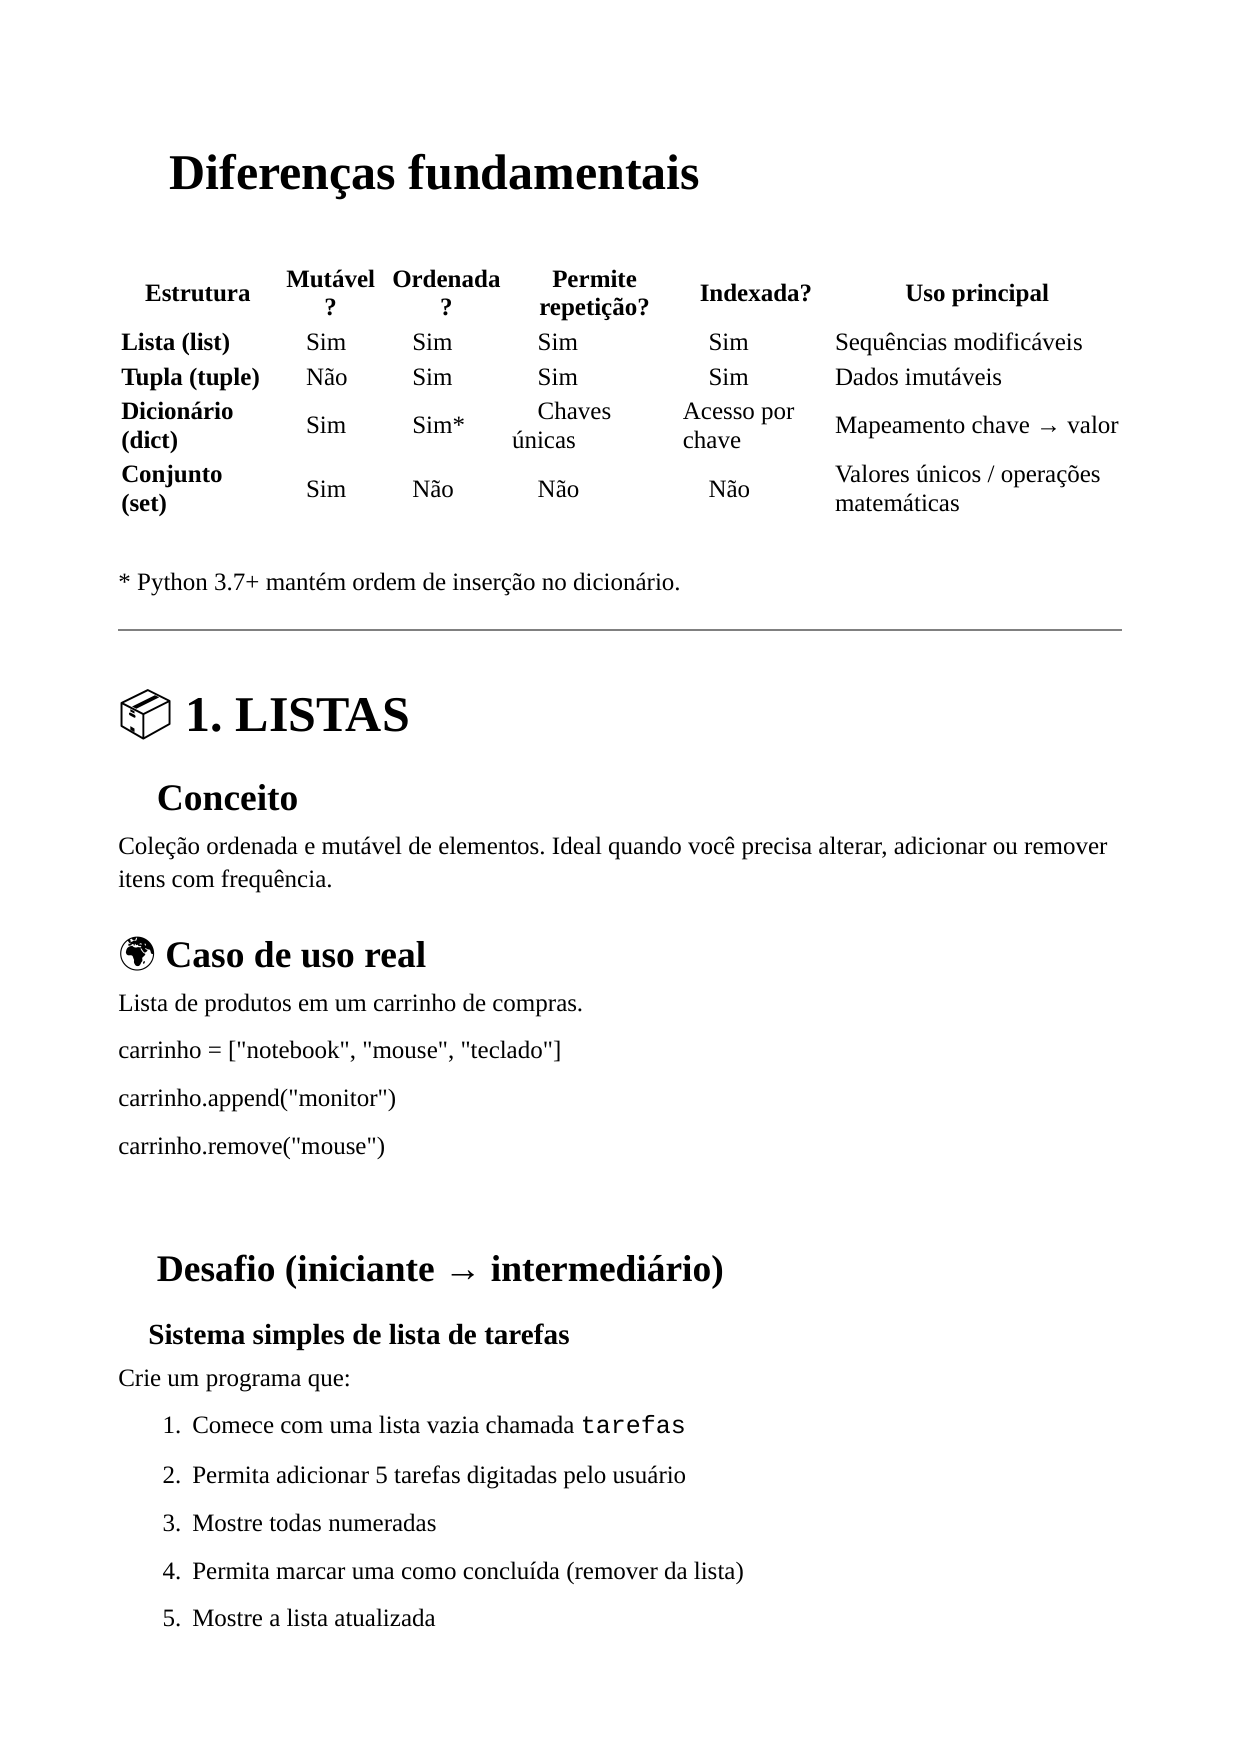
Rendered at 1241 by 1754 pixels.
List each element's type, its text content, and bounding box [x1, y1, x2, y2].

text Crie um programa que: [118, 1363, 1122, 1392]
text carrinho.remove("mouse") [118, 1131, 1122, 1159]
list Mostre a lista atualizada [162, 1603, 1122, 1632]
table_cell ✅ Sim [384, 324, 509, 359]
table_cell Sequências modificáveis [832, 324, 1122, 359]
table_header Uso principal [832, 261, 1122, 324]
text * Python 3.7+ mantém ordem de inserção no dicionário. [118, 567, 1122, 596]
subtitle 🧪 Desafio (iniciante → intermediário) [118, 1247, 1122, 1290]
text carrinho = ["notebook", "mouse", "teclado"] [118, 1036, 1122, 1064]
table_cell ❌ Não [680, 457, 832, 520]
table_cell Mapeamento chave → valor [832, 393, 1122, 457]
table_cell ✅ Sim [384, 359, 509, 393]
subtitle 📦 1. LISTAS [118, 684, 1122, 742]
subtitle 🧠 Conceito [118, 775, 1122, 818]
table_header Indexada? [680, 261, 832, 324]
table_cell ✅ Sim [277, 324, 383, 359]
table_cell ✅ Sim [277, 393, 383, 457]
table_header Permite repetição? [509, 261, 680, 324]
text Lista de produtos em um carrinho de compras. [118, 988, 1122, 1017]
text Coleção ordenada e mutável de elementos. Ideal quando você precisa alterar, adicionar ou remover itens com frequência. [118, 831, 1122, 893]
list Permita adicionar 5 tarefas digitadas pelo usuário [162, 1461, 1122, 1489]
table_cell Acesso por chave [680, 393, 832, 457]
table_cell ❌ Não [509, 457, 680, 520]
table_cell Valores únicos / operações matemáticas [832, 457, 1122, 520]
table_cell Tupla (tuple) [118, 359, 277, 393]
table_header Estrutura [118, 261, 277, 324]
subtitle ✅ Diferenças fundamentais [118, 143, 1122, 201]
table_cell ✅ Sim [680, 324, 832, 359]
list Permita marcar uma como concluída (remover da lista) [162, 1556, 1122, 1584]
table_cell ✅ Sim [277, 457, 383, 520]
table_cell Dicionário (dict) [118, 393, 277, 457]
table_header Mutável? [277, 261, 383, 324]
table_cell Conjunto (set) [118, 457, 277, 520]
table_header Ordenada? [384, 261, 509, 324]
subtitle 🌍 Caso de uso real [118, 932, 1122, 975]
list Mostre todas numeradas [162, 1508, 1122, 1537]
subtitle 🎯 Sistema simples de lista de tarefas [118, 1317, 1122, 1351]
table_cell ❌ Não [384, 457, 509, 520]
table_cell ❌ Não [277, 359, 383, 393]
table_cell ✅ Sim [509, 324, 680, 359]
table_cell ✅ Sim [680, 359, 832, 393]
table_cell ❌ Chaves únicas [509, 393, 680, 457]
table_cell ✅ Sim* [384, 393, 509, 457]
table_cell Dados imutáveis [832, 359, 1122, 393]
text carrinho.append("monitor") [118, 1083, 1122, 1112]
list Comece com uma lista vazia chamada tarefas [162, 1411, 1122, 1441]
table_cell ✅ Sim [509, 359, 680, 393]
table_cell Lista (list) [118, 324, 277, 359]
